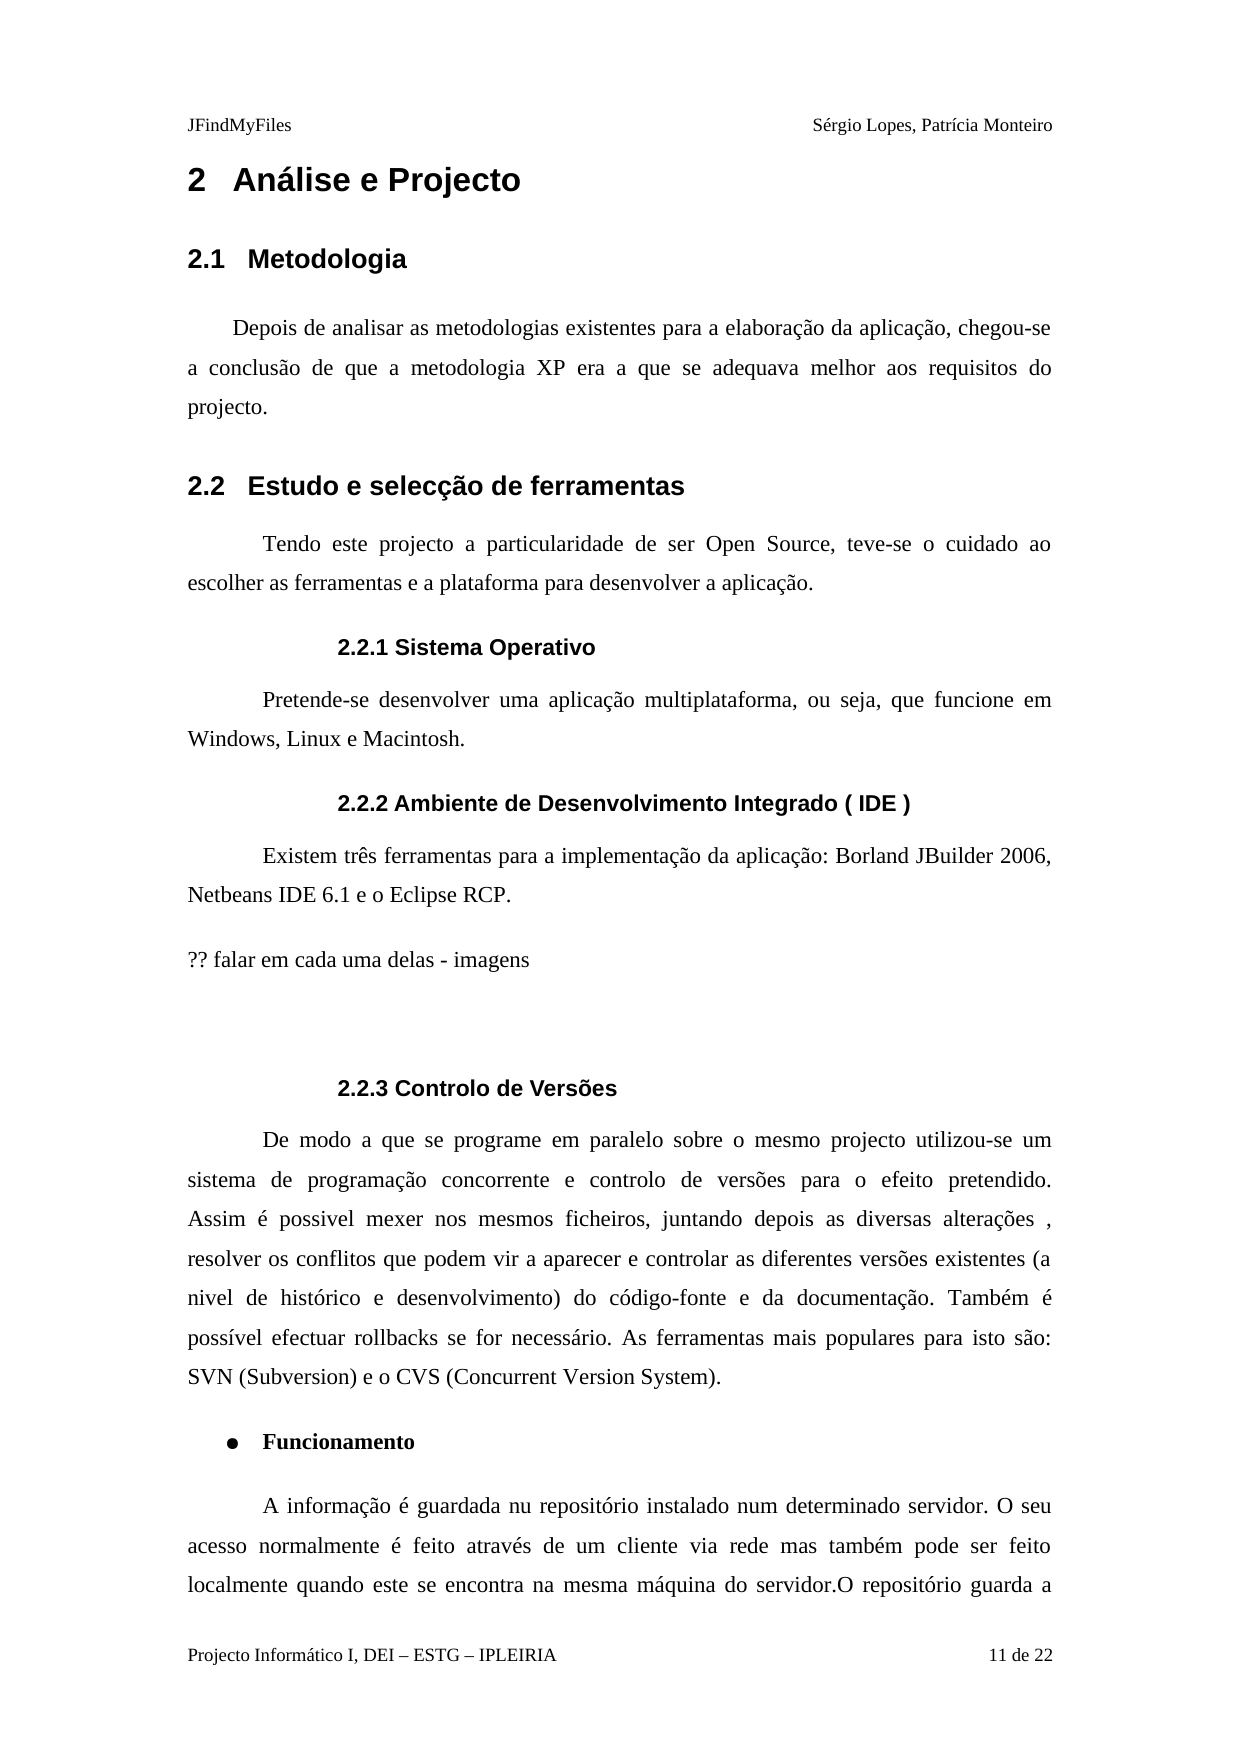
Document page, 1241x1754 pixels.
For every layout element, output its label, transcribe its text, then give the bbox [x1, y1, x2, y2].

text De modo a que se programe em paralelo sobre o mesmo projecto utilizou-se um sistema de programação concorrente e controlo de versões para o efeito pretendido. Assim é possivel mexer nos mesmos ficheiros, juntando depois as diversas alterações , resolver os conflitos que podem vir a aparecer e controlar as diferentes versões existentes (a nivel de histórico e desenvolvimento) do código-fonte e da documentação. Também é possível efectuar rollbacks se for necessário. As ferramentas mais populares para isto são: SVN (Subversion) e o CVS (Concurrent Version System). [187, 1127, 1053, 1390]
subtitle 2.2.1 Sistema Operativo [300, 634, 1053, 660]
text Existem três ferramentas para a implementação da aplicação: Borland JBuilder 2006, Netbeans IDE 6.1 e o Eclipse RCP. [187, 842, 1053, 907]
text Tendo este projecto a particularidade de ser Open Source, teve-se o cuidado ao escolher as ferramentas e a plataforma para desenvolver a aplicação. [187, 530, 1053, 596]
subtitle Metodologia [187, 243, 1053, 274]
list Funcionamento [225, 1428, 1053, 1454]
text A informação é guardada nu repositório instalado num determinado servidor. O seu acesso normalmente é feito através de um cliente via rede mas também pode ser feito localmente quando este se encontra na mesma máquina do servidor.O repositório guarda a [187, 1492, 1053, 1598]
text Pretende-se desenvolver uma aplicação multiplataforma, ou seja, que funcione em Windows, Linux e Macintosh. [187, 686, 1053, 752]
subtitle Análise e Projecto [187, 160, 1053, 198]
text ?? falar em cada uma delas - imagens [187, 946, 1053, 972]
text Depois de analisar as metodologias existentes para a elaboração da aplicação, chegou-se a conclusão de que a metodologia XP era a que se adequava melhor aos requisitos do projecto. [187, 314, 1053, 420]
subtitle 2.2.3 Controlo de Versões [300, 1074, 1053, 1101]
subtitle Estudo e selecção de ferramentas [187, 470, 1053, 502]
subtitle 2.2.2 Ambiente de Desenvolvimento Integrado ( IDE ) [300, 790, 1053, 816]
